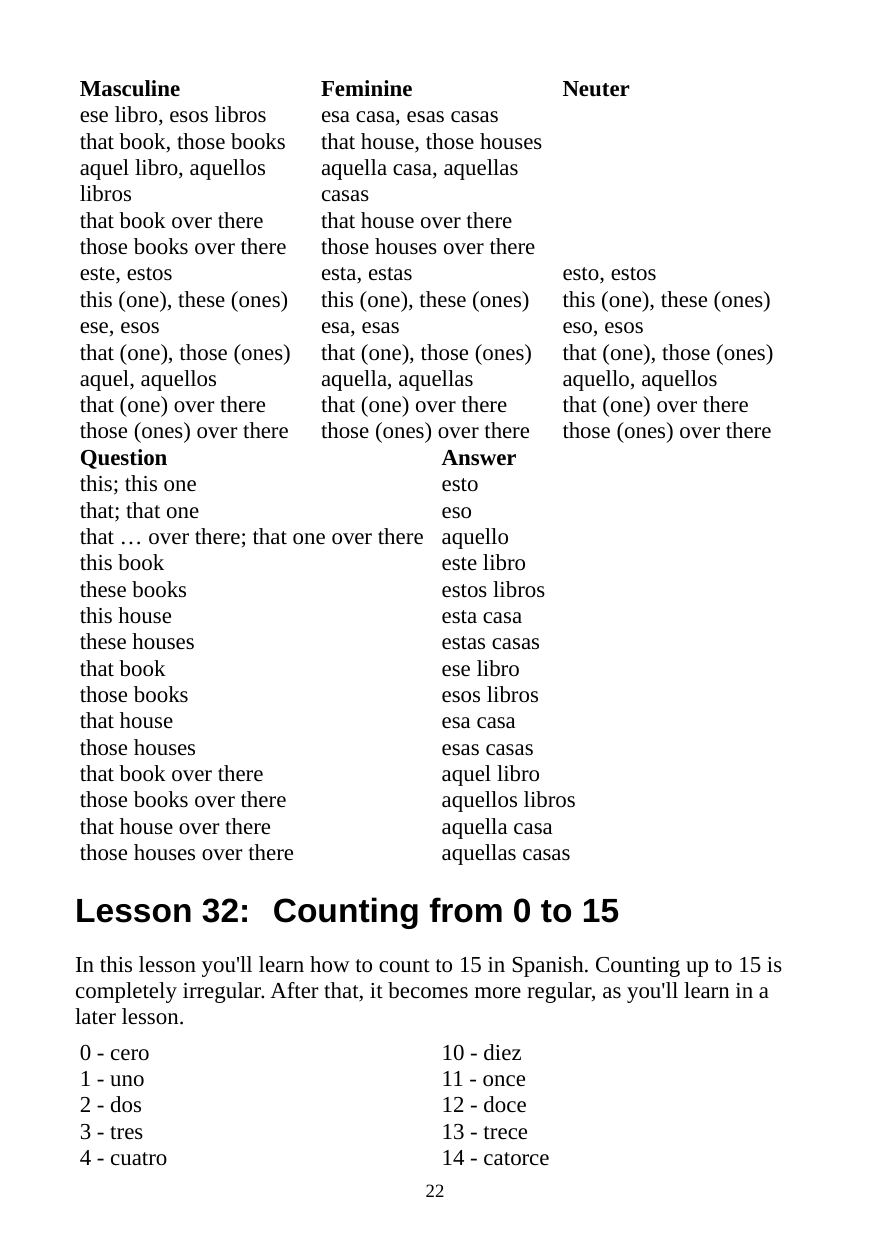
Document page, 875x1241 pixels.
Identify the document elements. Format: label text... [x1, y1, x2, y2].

table_cell aquella casa [437, 813, 799, 839]
table_cell those houses over there [75, 839, 437, 866]
table_cell estos libros [437, 576, 799, 602]
table_cell aquel libro [437, 760, 799, 787]
table_cell esas casas [437, 734, 799, 760]
table_cell 2 - dos [75, 1091, 437, 1118]
table_cell [558, 101, 799, 154]
table_cell estas casas [437, 629, 799, 655]
table_cell these houses [75, 629, 437, 655]
table_header 0 - cero [75, 1039, 437, 1065]
table_cell that; that one [75, 497, 437, 523]
table_cell ese libro, esos libros that book, those books [75, 101, 316, 154]
table_header 10 - diez [437, 1039, 799, 1065]
table_cell aquella, aquellas that (one) over there those (ones) over there [316, 365, 558, 444]
table_cell 13 - trece [437, 1118, 799, 1144]
table_cell those houses [75, 734, 437, 760]
table_cell those books [75, 681, 437, 707]
table_cell those books over there [75, 787, 437, 813]
subtitle Counting from 0 to 15 [75, 891, 799, 929]
table_cell that … over there; that one over there [75, 523, 437, 549]
table_cell esos libros [437, 681, 799, 707]
table_cell este libro [437, 549, 799, 576]
table_cell that book [75, 655, 437, 681]
table_header Masculine [75, 75, 316, 101]
table_cell aquellas casas [437, 839, 799, 866]
table_header Neuter [558, 75, 799, 101]
table_header Feminine [316, 75, 558, 101]
table_cell este, estos this (one), these (ones) [75, 260, 316, 312]
table_cell 3 - tres [75, 1118, 437, 1144]
table_cell 4 - cuatro [75, 1144, 437, 1171]
table_cell 11 - once [437, 1065, 799, 1091]
table_cell this book [75, 549, 437, 576]
table_cell 14 - catorce [437, 1144, 799, 1171]
table_cell aquellos libros [437, 787, 799, 813]
table_cell esa casa, esas casas that house, those houses [316, 101, 558, 154]
table_cell aquel libro, aquellos libros that book over there those books over there [75, 154, 316, 259]
table_cell that house [75, 708, 437, 734]
table_cell aquella casa, aquellas casas that house over there those houses over there [316, 154, 558, 259]
table_cell 1 - uno [75, 1065, 437, 1091]
table_cell these books [75, 576, 437, 602]
table_cell eso, esos that (one), those (ones) [558, 312, 799, 365]
table_cell aquello [437, 523, 799, 549]
table_header Answer [437, 444, 799, 470]
table_cell esa casa [437, 708, 799, 734]
table_cell esta, estas this (one), these (ones) [316, 260, 558, 312]
table_cell aquel, aquellos that (one) over there those (ones) over there [75, 365, 316, 444]
text In this lesson you'll learn how to count to 15 in Spanish. Counting up to 15 is completely irregular. After that, it becomes more regular, as you'll learn in a later lesson. [75, 951, 799, 1030]
table_cell esto, estos this (one), these (ones) [558, 260, 799, 312]
table_cell [558, 154, 799, 259]
table_cell this; this one [75, 470, 437, 497]
table_cell 12 - doce [437, 1091, 799, 1118]
table_cell aquello, aquellos that (one) over there those (ones) over there [558, 365, 799, 444]
table_cell ese libro [437, 655, 799, 681]
table_cell ese, esos that (one), those (ones) [75, 312, 316, 365]
table_cell esta casa [437, 602, 799, 628]
table_cell eso [437, 497, 799, 523]
table_cell this house [75, 602, 437, 628]
table_header Question [75, 444, 437, 470]
table_cell esa, esas that (one), those (ones) [316, 312, 558, 365]
table_cell that book over there [75, 760, 437, 787]
table_cell esto [437, 470, 799, 497]
table_cell that house over there [75, 813, 437, 839]
